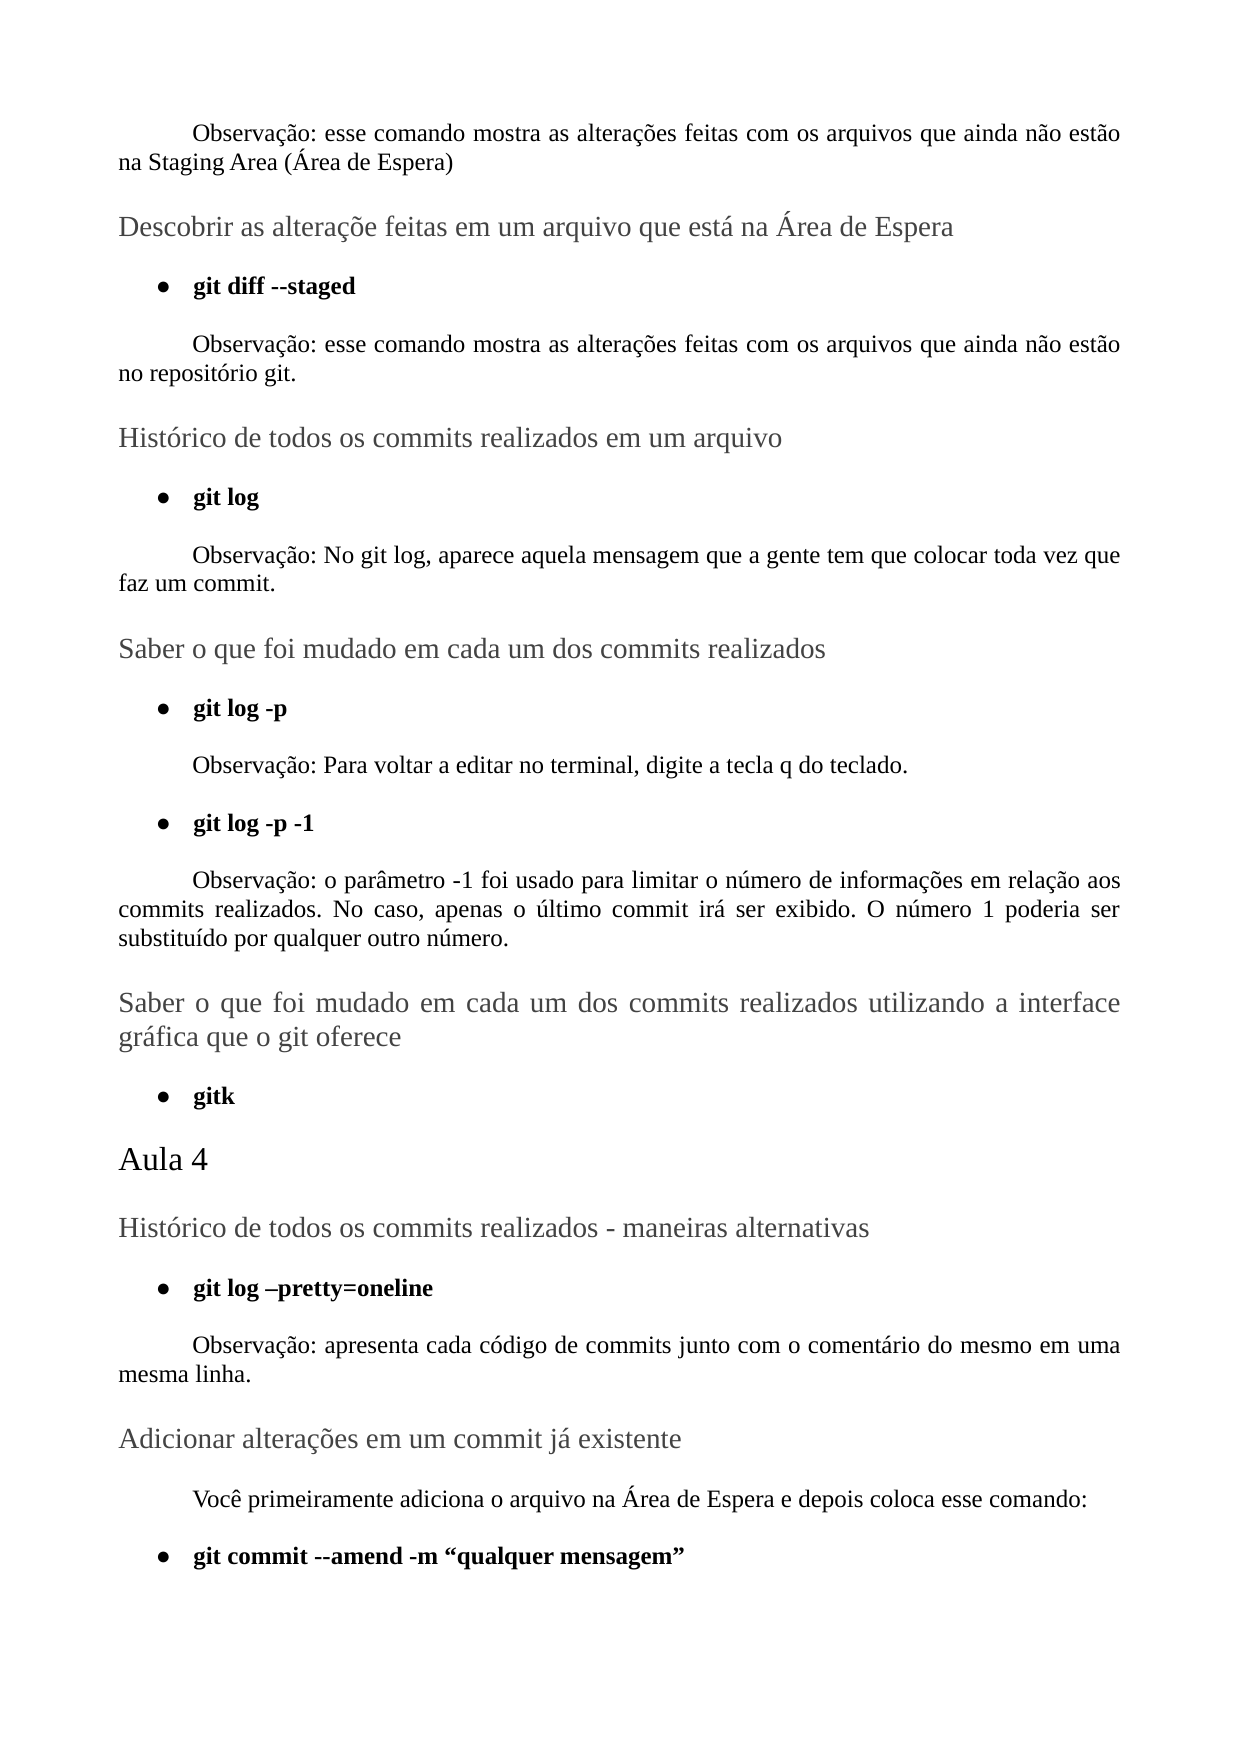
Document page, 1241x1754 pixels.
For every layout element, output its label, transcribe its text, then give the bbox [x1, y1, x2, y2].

subtitle Saber o que foi mudado em cada um dos commits realizados utilizando a interface gráfica que o git oferece [118, 985, 1122, 1052]
subtitle Saber o que foi mudado em cada um dos commits realizados [118, 631, 1122, 664]
subtitle Aula 4 [118, 1139, 1122, 1177]
text Observação: Para voltar a editar no terminal, digite a tecla q do teclado. [118, 751, 1122, 779]
list git diff --staged [156, 271, 1122, 300]
list git log [156, 482, 1122, 511]
subtitle Adicionar alterações em um commit já existente [118, 1421, 1122, 1455]
text Você primeiramente adiciona o arquivo na Área de Espera e depois coloca esse comando: [118, 1484, 1122, 1512]
subtitle Descobrir as alteraçõe feitas em um arquivo que está na Área de Espera [118, 209, 1122, 243]
subtitle Histórico de todos os commits realizados - maneiras alternativas [118, 1211, 1122, 1244]
list git log -p -1 [156, 808, 1122, 837]
list gitk [156, 1081, 1122, 1110]
text Observação: esse comando mostra as alterações feitas com os arquivos que ainda não estão na Staging Area (Área de Espera) [118, 118, 1122, 176]
list git log -p [156, 693, 1122, 722]
list git log –pretty=oneline [156, 1273, 1122, 1302]
text Observação: o parâmetro -1 foi usado para limitar o número de informações em relação aos commits realizados. No caso, apenas o último commit irá ser exibido. O número 1 poderia ser substituído por qualquer outro número. [118, 866, 1122, 952]
list git commit --amend -m “qualquer mensagem” [156, 1541, 1122, 1570]
text Observação: No git log, aparece aquela mensagem que a gente tem que colocar toda vez que faz um commit. [118, 540, 1122, 597]
text Observação: esse comando mostra as alterações feitas com os arquivos que ainda não estão no repositório git. [118, 329, 1122, 386]
text Observação: apresenta cada código de commits junto com o comentário do mesmo em uma mesma linha. [118, 1330, 1122, 1388]
subtitle Histórico de todos os commits realizados em um arquivo [118, 420, 1122, 453]
